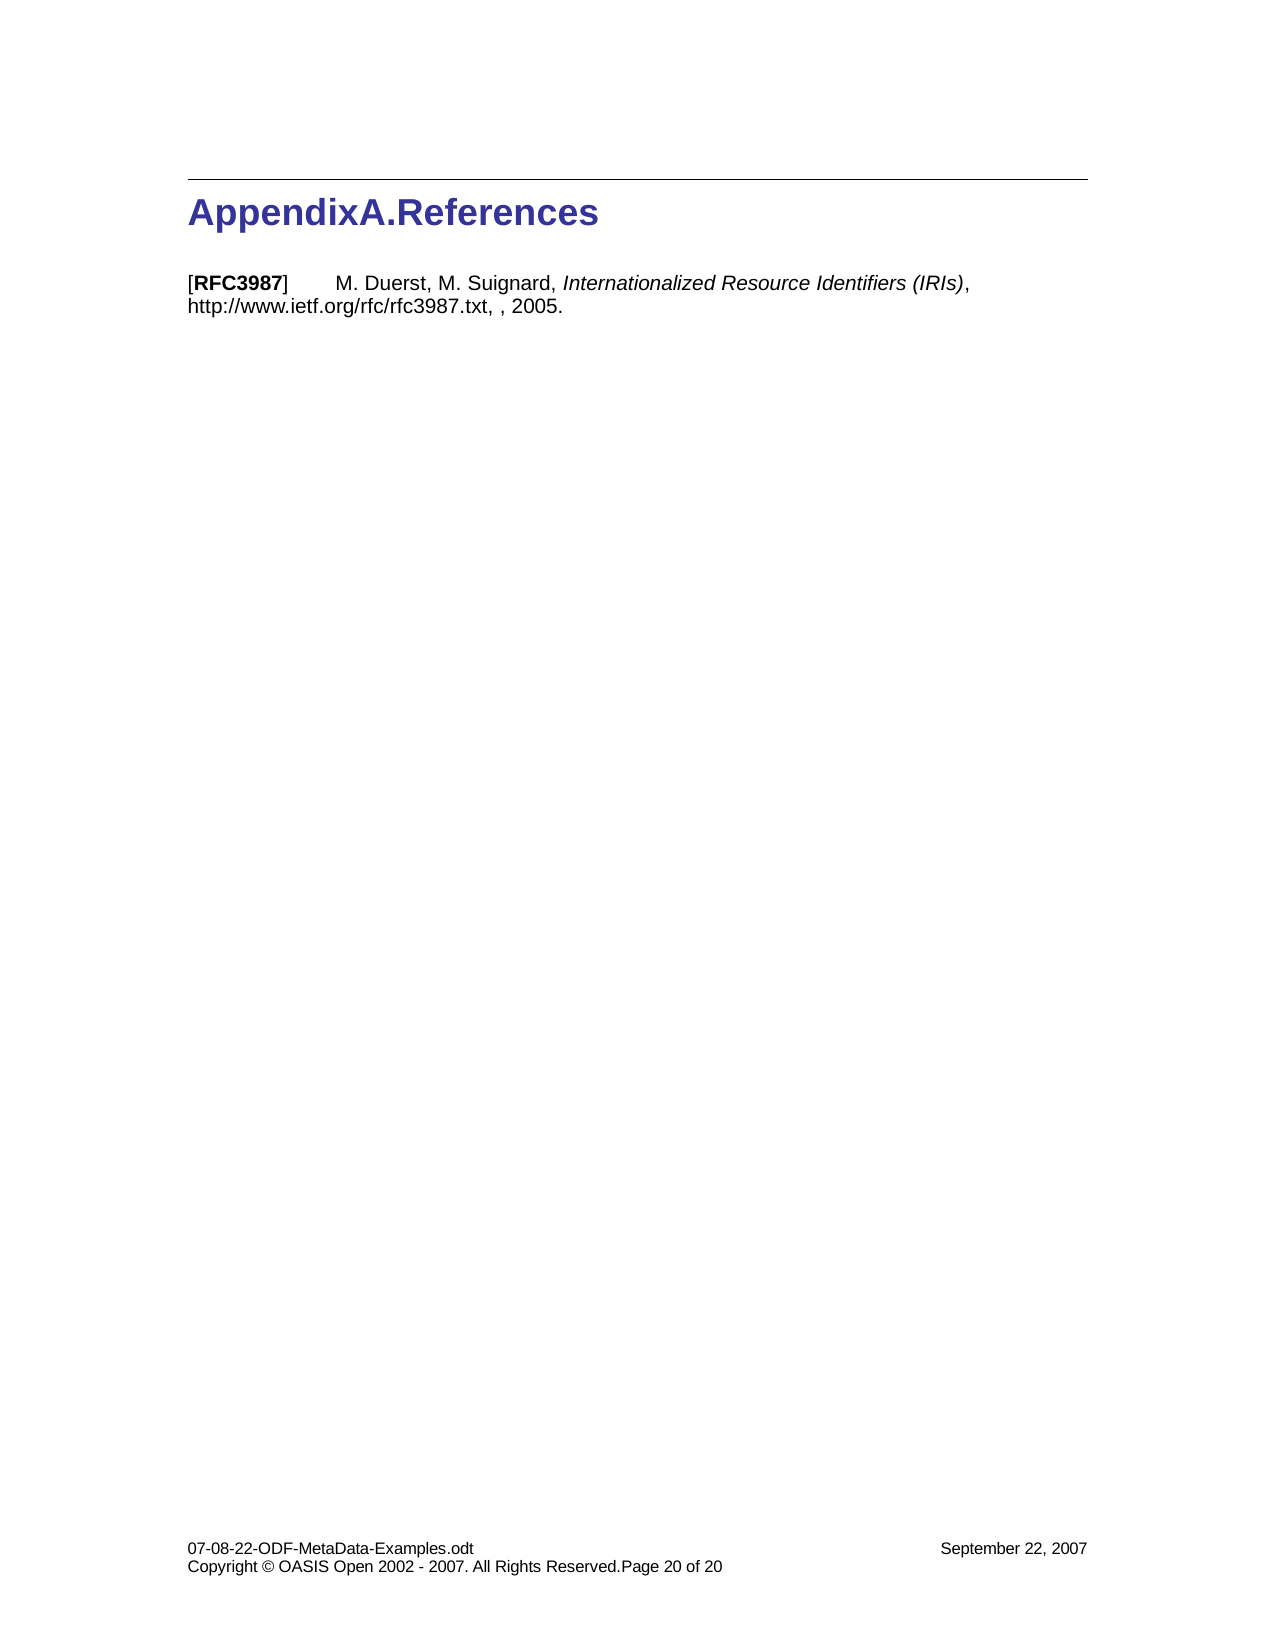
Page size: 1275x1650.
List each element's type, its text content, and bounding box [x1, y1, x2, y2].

text [RFC3987] M. Duerst, M. Suignard, Internationalized Resource Identifiers (IRIs), http://www.ietf.org/rfc/rfc3987.txt, , 2005. [187, 271, 1088, 318]
